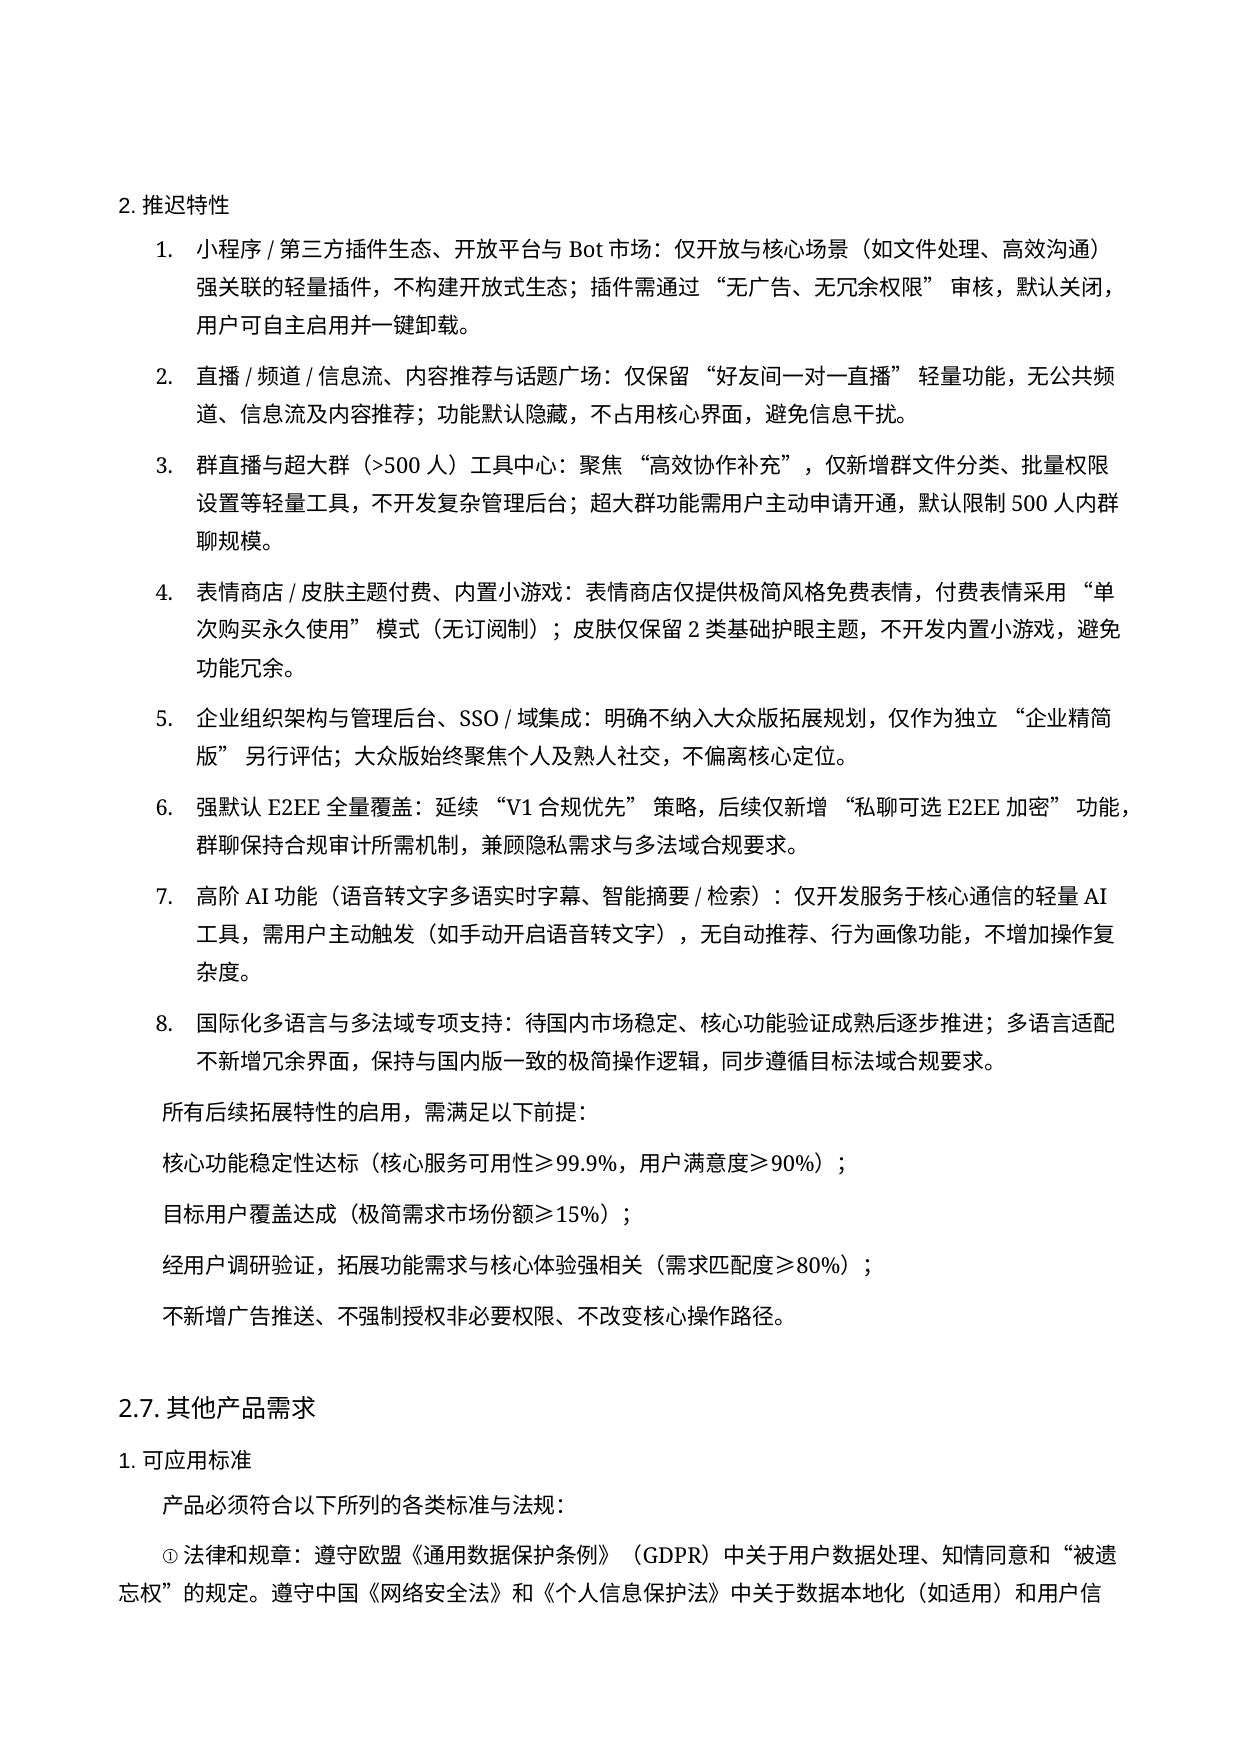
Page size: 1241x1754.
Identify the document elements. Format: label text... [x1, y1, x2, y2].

list 企业组织架构与管理后台、SSO / 域集成：明确不纳入大众版拓展规划，仅作为独立 “企业精简版” 另行评估；大众版始终聚焦个人及熟人社交，不偏离核心定位。 [155, 701, 1122, 771]
text ①法律和规章：遵守欧盟《通用数据保护条例》（GDPR）中关于用户数据处理、知情同意和“被遗忘权”的规定。遵守中国《网络安全法》和《个人信息保护法》中关于数据本地化（如适用）和用户信 [118, 1538, 1122, 1608]
text 不新增广告推送、不强制授权非必要权限、不改变核心操作路径。 [118, 1299, 1122, 1330]
list 群直播与超大群（>500 人）工具中心：聚焦 “高效协作补充”，仅新增群文件分类、批量权限设置等轻量工具，不开发复杂管理后台；超大群功能需用户主动申请开通，默认限制 500 人内群聊规模。 [155, 448, 1122, 555]
list 表情商店 / 皮肤主题付费、内置小游戏：表情商店仅提供极简风格免费表情，付费表情采用 “单次购买永久使用” 模式（无订阅制）；皮肤仅保留 2 类基础护眼主题，不开发内置小游戏，避免功能冗余。 [155, 574, 1122, 682]
list 国际化多语言与多法域专项支持：待国内市场稳定、核心功能验证成熟后逐步推进；多语言适配不新增冗余界面，保持与国内版一致的极简操作逻辑，同步遵循目标法域合规要求。 [155, 1006, 1122, 1076]
subtitle 推迟特性 [118, 188, 1122, 219]
list 高阶 AI 功能（语音转文字多语实时字幕、智能摘要 / 检索）：仅开发服务于核心通信的轻量 AI 工具，需用户主动触发（如手动开启语音转文字），无自动推荐、行为画像功能，不增加操作复杂度。 [155, 879, 1122, 987]
text 经用户调研验证，拓展功能需求与核心体验强相关（需求匹配度≥80%）； [118, 1248, 1122, 1279]
subtitle 其他产品需求 [118, 1388, 1122, 1424]
subtitle 可应用标准 [118, 1443, 1122, 1475]
text 目标用户覆盖达成（极简需求市场份额≥15%）； [118, 1197, 1122, 1228]
list 小程序 / 第三方插件生态、开放平台与 Bot 市场：仅开放与核心场景（如文件处理、高效沟通）强关联的轻量插件，不构建开放式生态；插件需通过 “无广告、无冗余权限” 审核，默认关闭，用户可自主启用并一键卸载。 [155, 232, 1122, 339]
text 产品必须符合以下所列的各类标准与法规： [118, 1488, 1122, 1519]
list 直播 / 频道 / 信息流、内容推荐与话题广场：仅保留 “好友间一对一直播” 轻量功能，无公共频道、信息流及内容推荐；功能默认隐藏，不占用核心界面，避免信息干扰。 [155, 359, 1122, 428]
list 强默认 E2EE 全量覆盖：延续 “V1 合规优先” 策略，后续仅新增 “私聊可选 E2EE 加密” 功能，群聊保持合规审计所需机制，兼顾隐私需求与多法域合规要求。 [155, 790, 1122, 860]
text 所有后续拓展特性的启用，需满足以下前提： [118, 1095, 1122, 1126]
text 核心功能稳定性达标（核心服务可用性≥99.9%，用户满意度≥90%）； [118, 1146, 1122, 1177]
